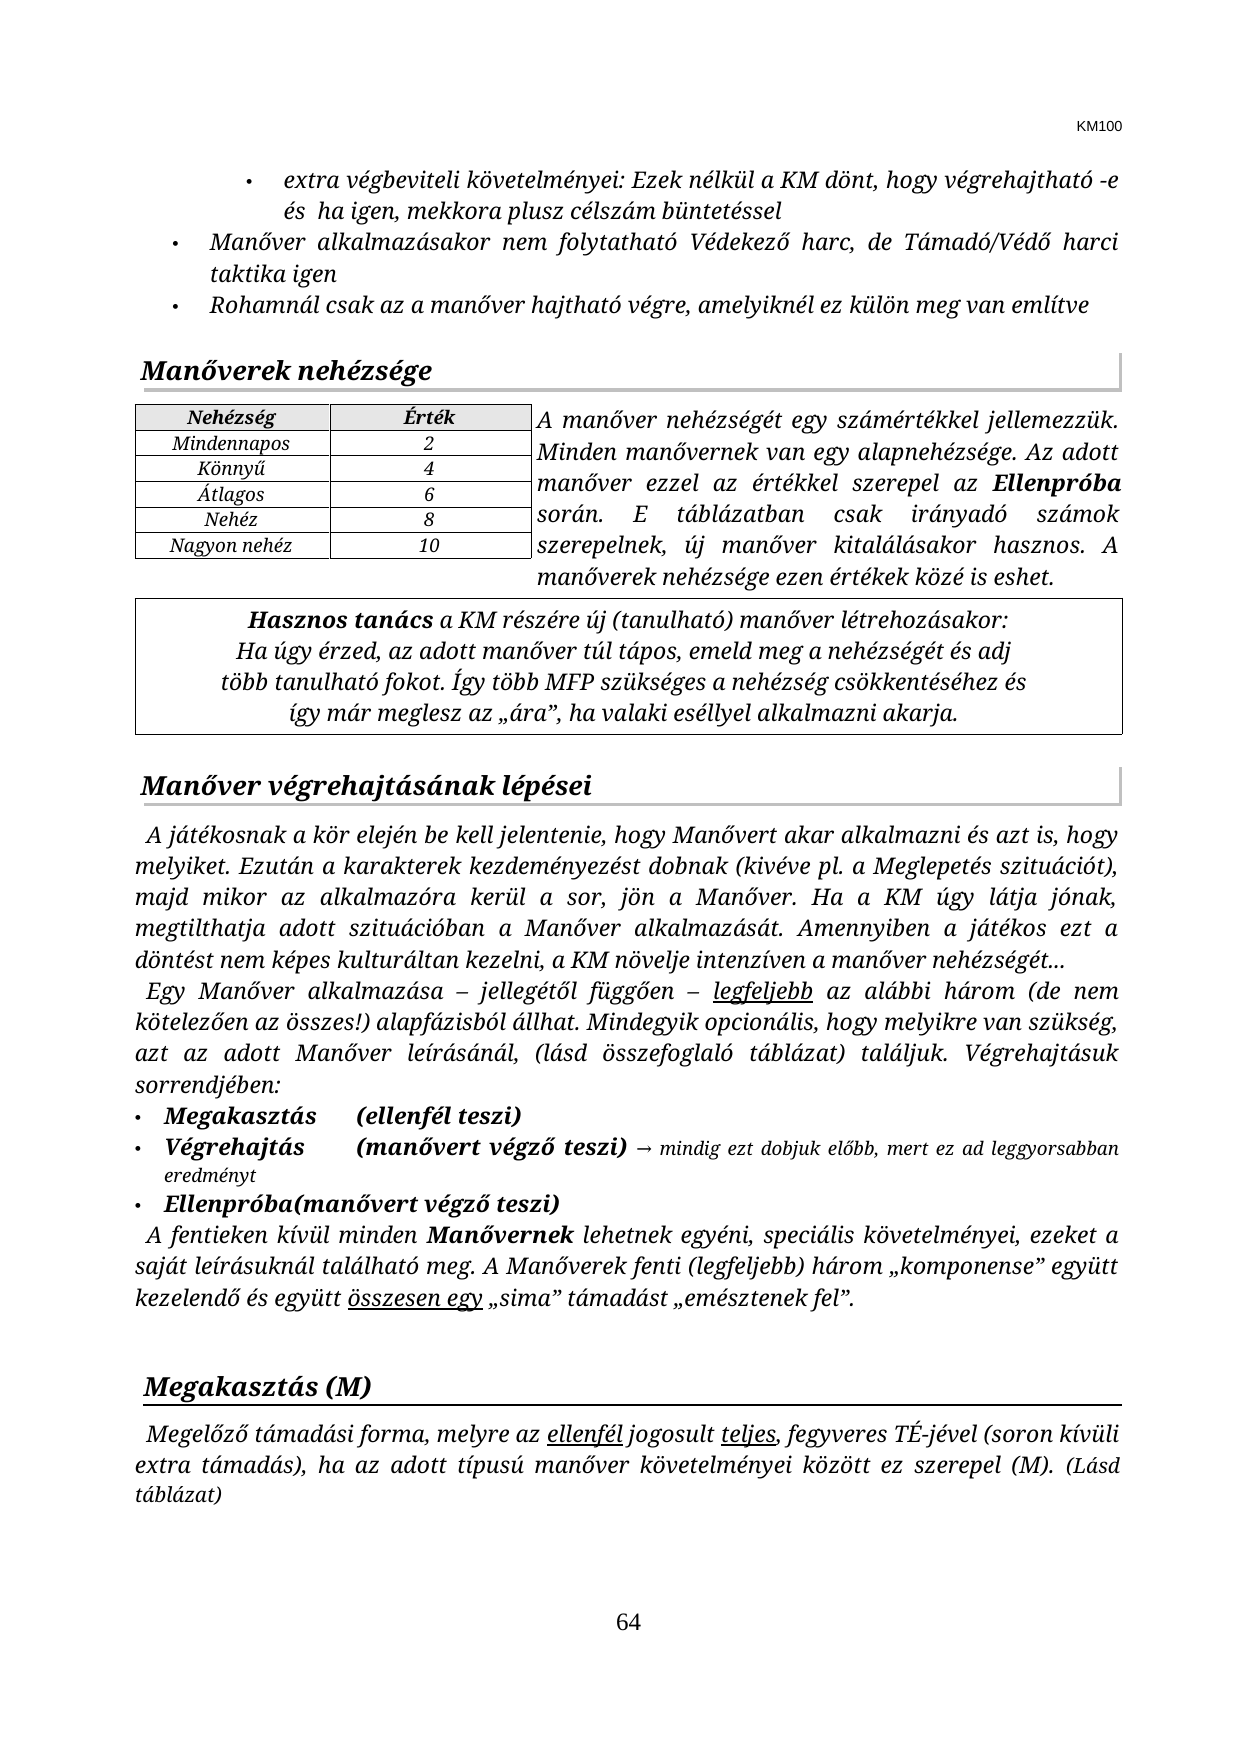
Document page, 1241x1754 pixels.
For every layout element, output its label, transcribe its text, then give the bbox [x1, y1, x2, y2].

table_cell Nagyon nehéz [136, 533, 329, 558]
list extra végbeviteli követelményei: Ezek nélkül a KM dönt, hogy végrehajtható -e és ha igen, mekkora plusz célszám büntetéssel [246, 164, 1122, 226]
table_cell 8 [331, 508, 531, 532]
table_header Hasznos tanács a KM részére új (tanulható) manőver létrehozásakor: Ha úgy érzed, az adott manőver túl tápos, emeld meg a nehézségét és adj több tanulható fokot. Így több MFP szükséges a nehézség csökkentéséhez és így már meglesz az „ára”, ha valaki eséllyel alkalmazni akarja. [136, 599, 1122, 734]
table_cell 10 [331, 533, 531, 558]
text A fentieken kívül minden Manővernek lehetnek egyéni, speciális követelményei, ezeket a saját leírásuknál található meg. A Manőverek fenti (legfeljebb) három „komponense” együtt kezelendő és együtt összesen egy „sima” támadást „emésztenek fel”. [134, 1219, 1122, 1313]
table_header Nehézség [136, 405, 329, 430]
table_cell Átlagos [136, 482, 329, 507]
list Megakasztás (ellenfél teszi) [134, 1100, 1122, 1131]
table_cell 4 [331, 456, 531, 481]
table_cell 6 [331, 482, 531, 507]
list Végrehajtás (manővert végző teszi) → mindig ezt dobjuk előbb, mert ez ad leggyorsabban eredményt [134, 1131, 1122, 1188]
list Manőver alkalmazásakor nem folytatható Védekező harc, de Támadó/Védő harci taktika igen [172, 226, 1122, 289]
table_cell Könnyű [136, 456, 329, 481]
table_header Érték [331, 405, 531, 430]
text Egy Manőver alkalmazása – jellegétől függően – legfeljebb az alábbi három (de nem kötelezően az összes!) alapfázisból állhat. Mindegyik opcionális, hogy melyikre van szükség, azt az adott Manőver leírásánál, (lásd összefoglaló táblázat) találjuk. Végrehajtásuk sorrendjében: [134, 975, 1122, 1100]
table_cell Mindennapos [136, 431, 329, 455]
list Ellenpróba (manővert végző teszi) [134, 1188, 1122, 1219]
subtitle Megakasztás (M) [143, 1369, 1122, 1404]
subtitle Manőver végrehajtásának lépései [140, 767, 1118, 803]
text A játékosnak a kör elején be kell jelentenie, hogy Manővert akar alkalmazni és azt is, hogy melyiket. Ezután a karakterek kezdeményezést dobnak (kivéve pl. a Meglepetés szituációt), majd mikor az alkalmazóra kerül a sor, jön a Manőver. Ha a KM úgy látja jónak, megtilthatja adott szituációban a Manőver alkalmazását. Amennyiben a játékos ezt a döntést nem képes kulturáltan kezelni, a KM növelje intenzíven a manőver nehézségét... [134, 818, 1122, 975]
text A manőver nehézségét egy számértékkel jellemezzük. Minden manővernek van egy alapnehézsége. Az adott manőver ezzel az értékkel szerepel az Ellenpróba során. E táblázatban csak irányadó számok szerepelnek, új manőver kitalálásakor hasznos. A manőverek nehézsége ezen értékek közé is eshet. [537, 404, 1122, 592]
subtitle Manőverek nehézsége [140, 353, 1118, 388]
text Megelőző támadási forma, melyre az ellenfél jogosult teljes, fegyveres TÉ-jével (soron kívüli extra támadás), ha az adott típusú manőver követelményei között ez szerepel (M). (Lásd táblázat) [134, 1418, 1122, 1509]
table_cell Nehéz [136, 508, 329, 532]
list Rohamnál csak az a manőver hajtható végre, amelyiknél ez külön meg van említve [172, 289, 1122, 320]
table_cell 2 [331, 431, 531, 455]
